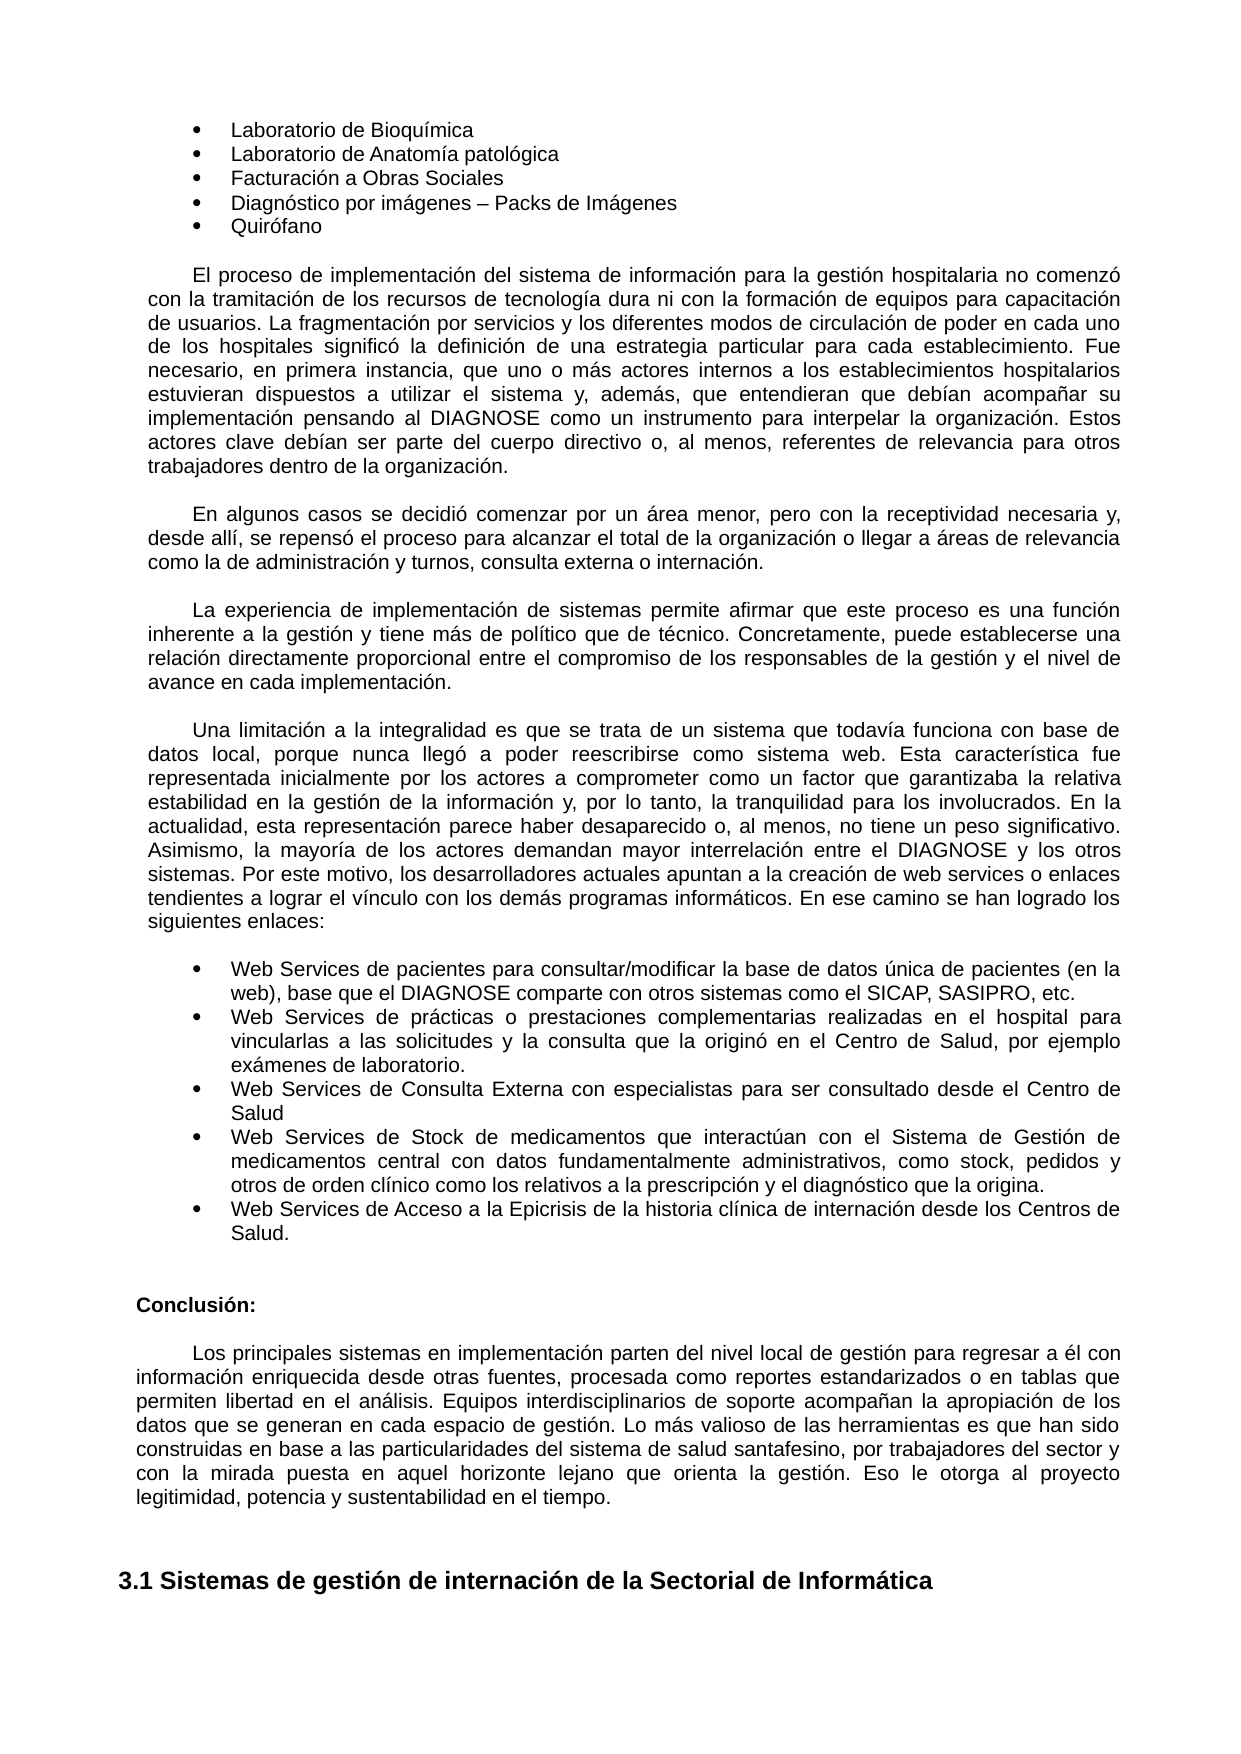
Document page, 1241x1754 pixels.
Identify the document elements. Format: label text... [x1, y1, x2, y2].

text Los principales sistemas en implementación parten del nivel local de gestión para regresar a él con información enriquecida desde otras fuentes, procesada como reportes estandarizados o en tablas que permiten libertad en el análisis. Equipos interdisciplinarios de soporte acompañan la apropiación de los datos que se generan en cada espacio de gestión. Lo más valioso de las herramientas es que han sido construidas en base a las particularidades del sistema de salud santafesino, por trabajadores del sector y con la mirada puesta en aquel horizonte lejano que orienta la gestión. Eso le otorga al proyecto legitimidad, potencia y sustentabilidad en el tiempo. [136, 1341, 1122, 1509]
list Laboratorio de Bioquímica [193, 118, 1122, 142]
list Web Services de Stock de medicamentos que interactúan con el Sistema de Gestión de medicamentos central con datos fundamentalmente administrativos, como stock, pedidos y otros de orden clínico como los relativos a la prescripción y el diagnóstico que la origina. [193, 1125, 1122, 1197]
list Laboratorio de Anatomía patológica [193, 142, 1122, 166]
text En algunos casos se decidió comenzar por un área menor, pero con la receptividad necesaria y, desde allí, se repensó el proceso para alcanzar el total de la organización o llegar a áreas de relevancia como la de administración y turnos, consulta externa o internación. [148, 502, 1122, 574]
text 3.1 Sistemas de gestión de internación de la Sectorial de Informática [118, 1566, 1122, 1595]
text Conclusión: [136, 1293, 1122, 1317]
list Web Services de prácticas o prestaciones complementarias realizadas en el hospital para vincularlas a las solicitudes y la consulta que la originó en el Centro de Salud, por ejemplo exámenes de laboratorio. [193, 1005, 1122, 1077]
list Diagnóstico por imágenes – Packs de Imágenes [193, 190, 1122, 214]
list Facturación a Obras Sociales [193, 166, 1122, 190]
text La experiencia de implementación de sistemas permite afirmar que este proceso es una función inherente a la gestión y tiene más de político que de técnico. Concretamente, puede establecerse una relación directamente proporcional entre el compromiso de los responsables de la gestión y el nivel de avance en cada implementación. [148, 598, 1122, 694]
text Una limitación a la integralidad es que se trata de un sistema que todavía funciona con base de datos local, porque nunca llegó a poder reescribirse como sistema web. Esta característica fue representada inicialmente por los actores a comprometer como un factor que garantizaba la relativa estabilidad en la gestión de la información y, por lo tanto, la tranquilidad para los involucrados. En la actualidad, esta representación parece haber desaparecido o, al menos, no tiene un peso significativo. Asimismo, la mayoría de los actores demandan mayor interrelación entre el DIAGNOSE y los otros sistemas. Por este motivo, los desarrolladores actuales apuntan a la creación de web services o enlaces tendientes a lograr el vínculo con los demás programas informáticos. En ese camino se han logrado los siguientes enlaces: [148, 718, 1122, 933]
text El proceso de implementación del sistema de información para la gestión hospitalaria no comenzó con la tramitación de los recursos de tecnología dura ni con la formación de equipos para capacitación de usuarios. La fragmentación por servicios y los diferentes modos de circulación de poder en cada uno de los hospitales significó la definición de una estrategia particular para cada establecimiento. Fue necesario, en primera instancia, que uno o más actores internos a los establecimientos hospitalarios estuvieran dispuestos a utilizar el sistema y, además, que entendieran que debían acompañar su implementación pensando al DIAGNOSE como un instrumento para interpelar la organización. Estos actores clave debían ser parte del cuerpo directivo o, al menos, referentes de relevancia para otros trabajadores dentro de la organización. [148, 262, 1122, 478]
list Web Services de Consulta Externa con especialistas para ser consultado desde el Centro de Salud [193, 1077, 1122, 1125]
list Web Services de Acceso a la Epicrisis de la historia clínica de internación desde los Centros de Salud. [193, 1197, 1122, 1245]
list Web Services de pacientes para consultar/modificar la base de datos única de pacientes (en la web), base que el DIAGNOSE comparte con otros sistemas como el SICAP, SASIPRO, etc. [193, 957, 1122, 1005]
list Quirófano [193, 214, 1122, 238]
